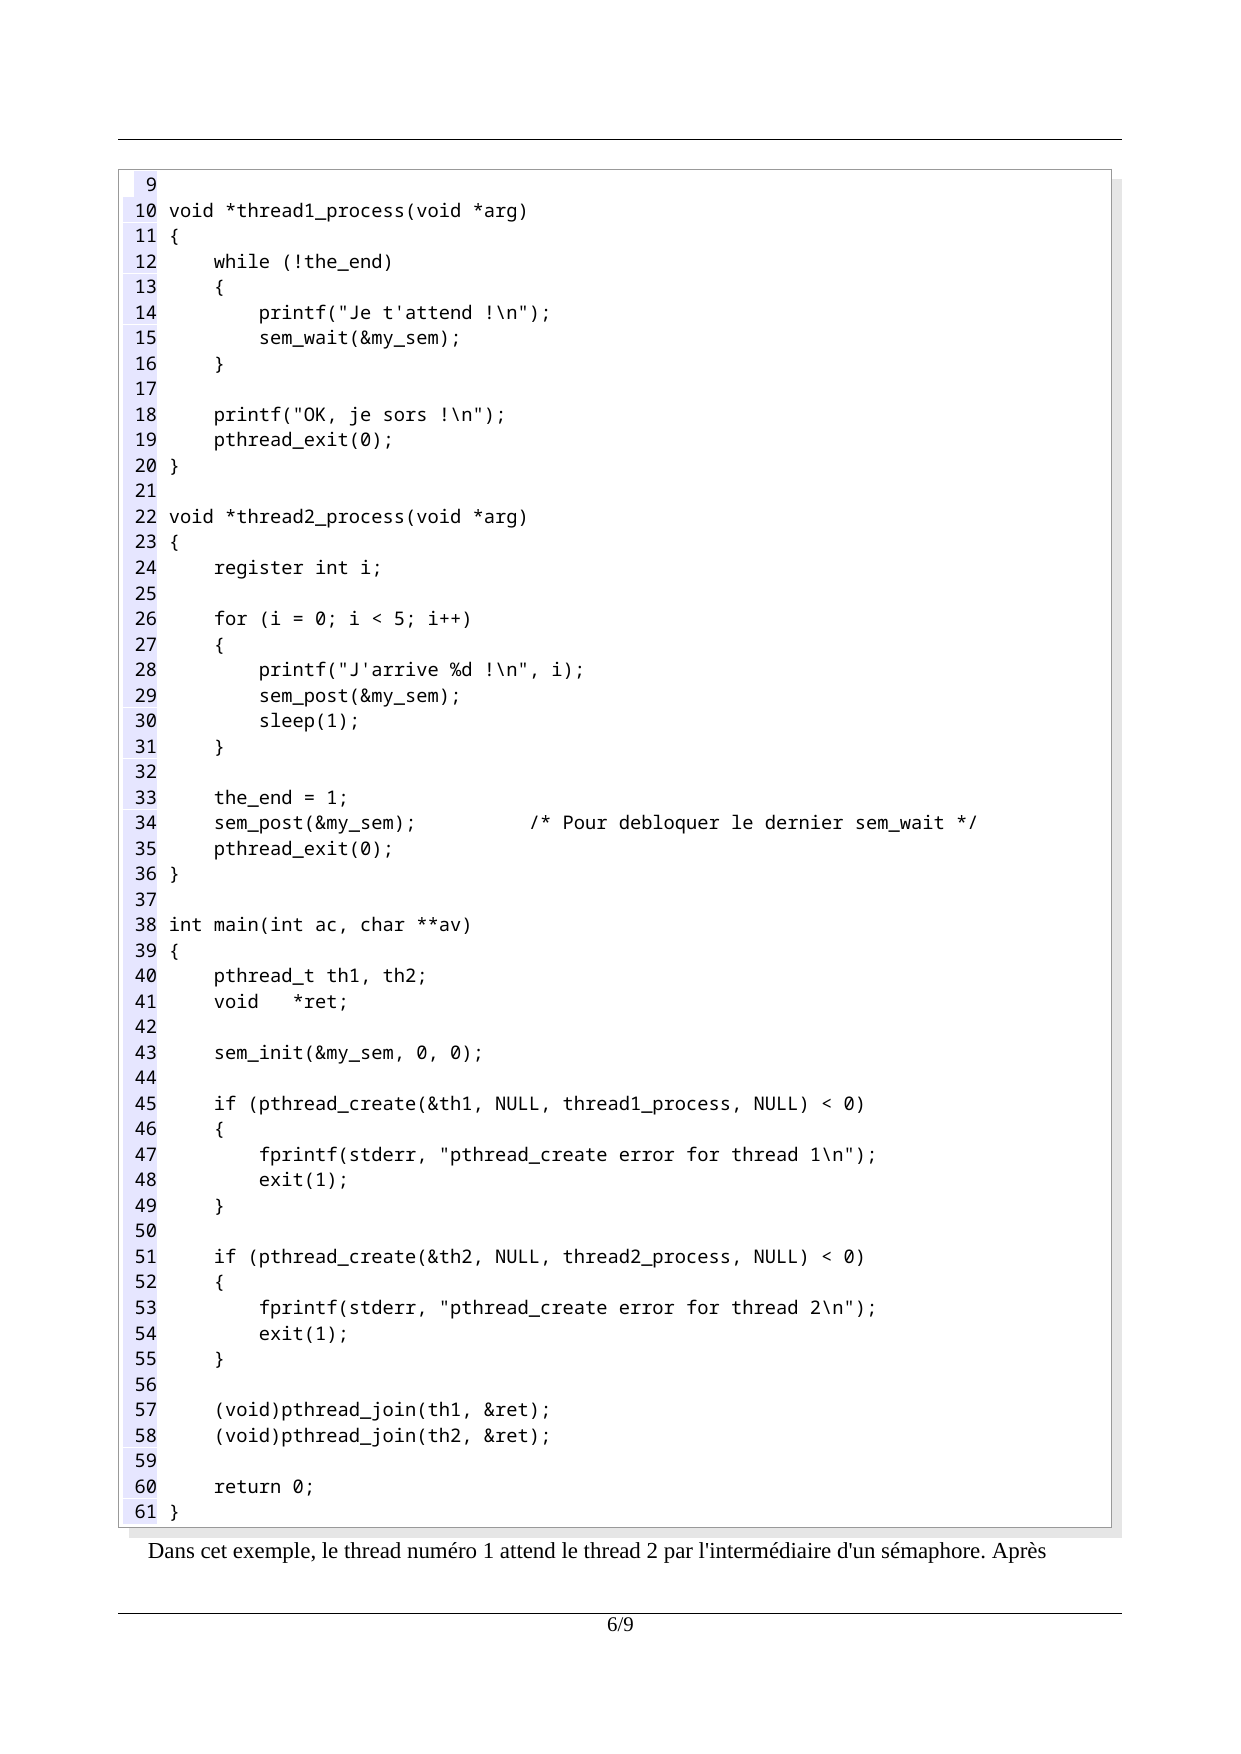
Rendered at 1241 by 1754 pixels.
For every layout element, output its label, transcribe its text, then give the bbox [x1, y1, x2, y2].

list [119, 1113, 123, 1138]
list void *thread2_process(void *arg) [157, 500, 1111, 526]
list [119, 934, 123, 959]
list fprintf(stderr, "pthread_create error for thread 2\n"); [157, 1291, 1111, 1317]
list void *thread1_process(void *arg) [157, 194, 1111, 219]
list } [119, 1496, 1111, 1527]
list } [157, 1189, 1111, 1218]
list pthread_t th1, th2; [157, 959, 1111, 985]
list } [157, 730, 1111, 758]
list } [157, 1342, 1111, 1371]
list sem_init(&my_sem, 0, 0); [157, 1036, 1111, 1065]
list sleep(1); [119, 704, 1111, 730]
list int main(int ac, char **av) [157, 908, 1111, 934]
list void *ret; [157, 985, 1111, 1014]
list [119, 730, 123, 758]
list { [157, 628, 1111, 653]
list printf("J'arrive %d !\n", i); [157, 653, 1111, 679]
list exit(1); [157, 1164, 1111, 1189]
list pthread_exit(0); [157, 832, 1111, 857]
list if (pthread_create(&th2, NULL, thread2_process, NULL) < 0) [157, 1240, 1111, 1266]
list } [157, 347, 1111, 376]
list [119, 449, 123, 478]
list } [157, 449, 1111, 478]
list [119, 857, 123, 886]
list { [119, 271, 1111, 296]
list } [157, 857, 1111, 886]
list [119, 526, 123, 551]
list { [157, 934, 1111, 959]
list fprintf(stderr, "pthread_create error for thread 1\n"); [157, 1138, 1111, 1164]
text Dans cet exemple, le thread numéro 1 attend le thread 2 par l'intermédiaire d'un sémaphore. Après [148, 1538, 1122, 1563]
list for (i = 0; i < 5; i++) [157, 602, 1111, 628]
list the_end = 1; [157, 781, 1111, 806]
list if (pthread_create(&th1, NULL, thread1_process, NULL) < 0) [157, 1087, 1111, 1113]
list sem_wait(&my_sem); [119, 322, 1111, 347]
list return 0; [157, 1470, 1111, 1496]
list { [157, 526, 1111, 551]
list { [157, 1266, 1111, 1291]
list printf("OK, je sors !\n"); [157, 398, 1111, 424]
list [119, 1342, 123, 1371]
list exit(1); [157, 1317, 1111, 1342]
list printf("Je t'attend !\n"); [157, 296, 1111, 322]
list pthread_exit(0); [157, 424, 1111, 449]
list { [157, 1113, 1111, 1138]
list [119, 1266, 123, 1291]
list register int i; [157, 551, 1111, 580]
list { [119, 219, 1111, 245]
list [119, 628, 123, 653]
list (void)pthread_join(th2, &ret); [157, 1419, 1111, 1447]
list (void)pthread_join(th1, &ret); [157, 1393, 1111, 1419]
list sem_post(&my_sem); [157, 679, 1111, 704]
list sem_post(&my_sem); /* Pour debloquer le dernier sem_wait */ [119, 806, 1111, 832]
list while (!the_end) [157, 245, 1111, 271]
list [119, 1189, 123, 1218]
list [119, 347, 123, 376]
